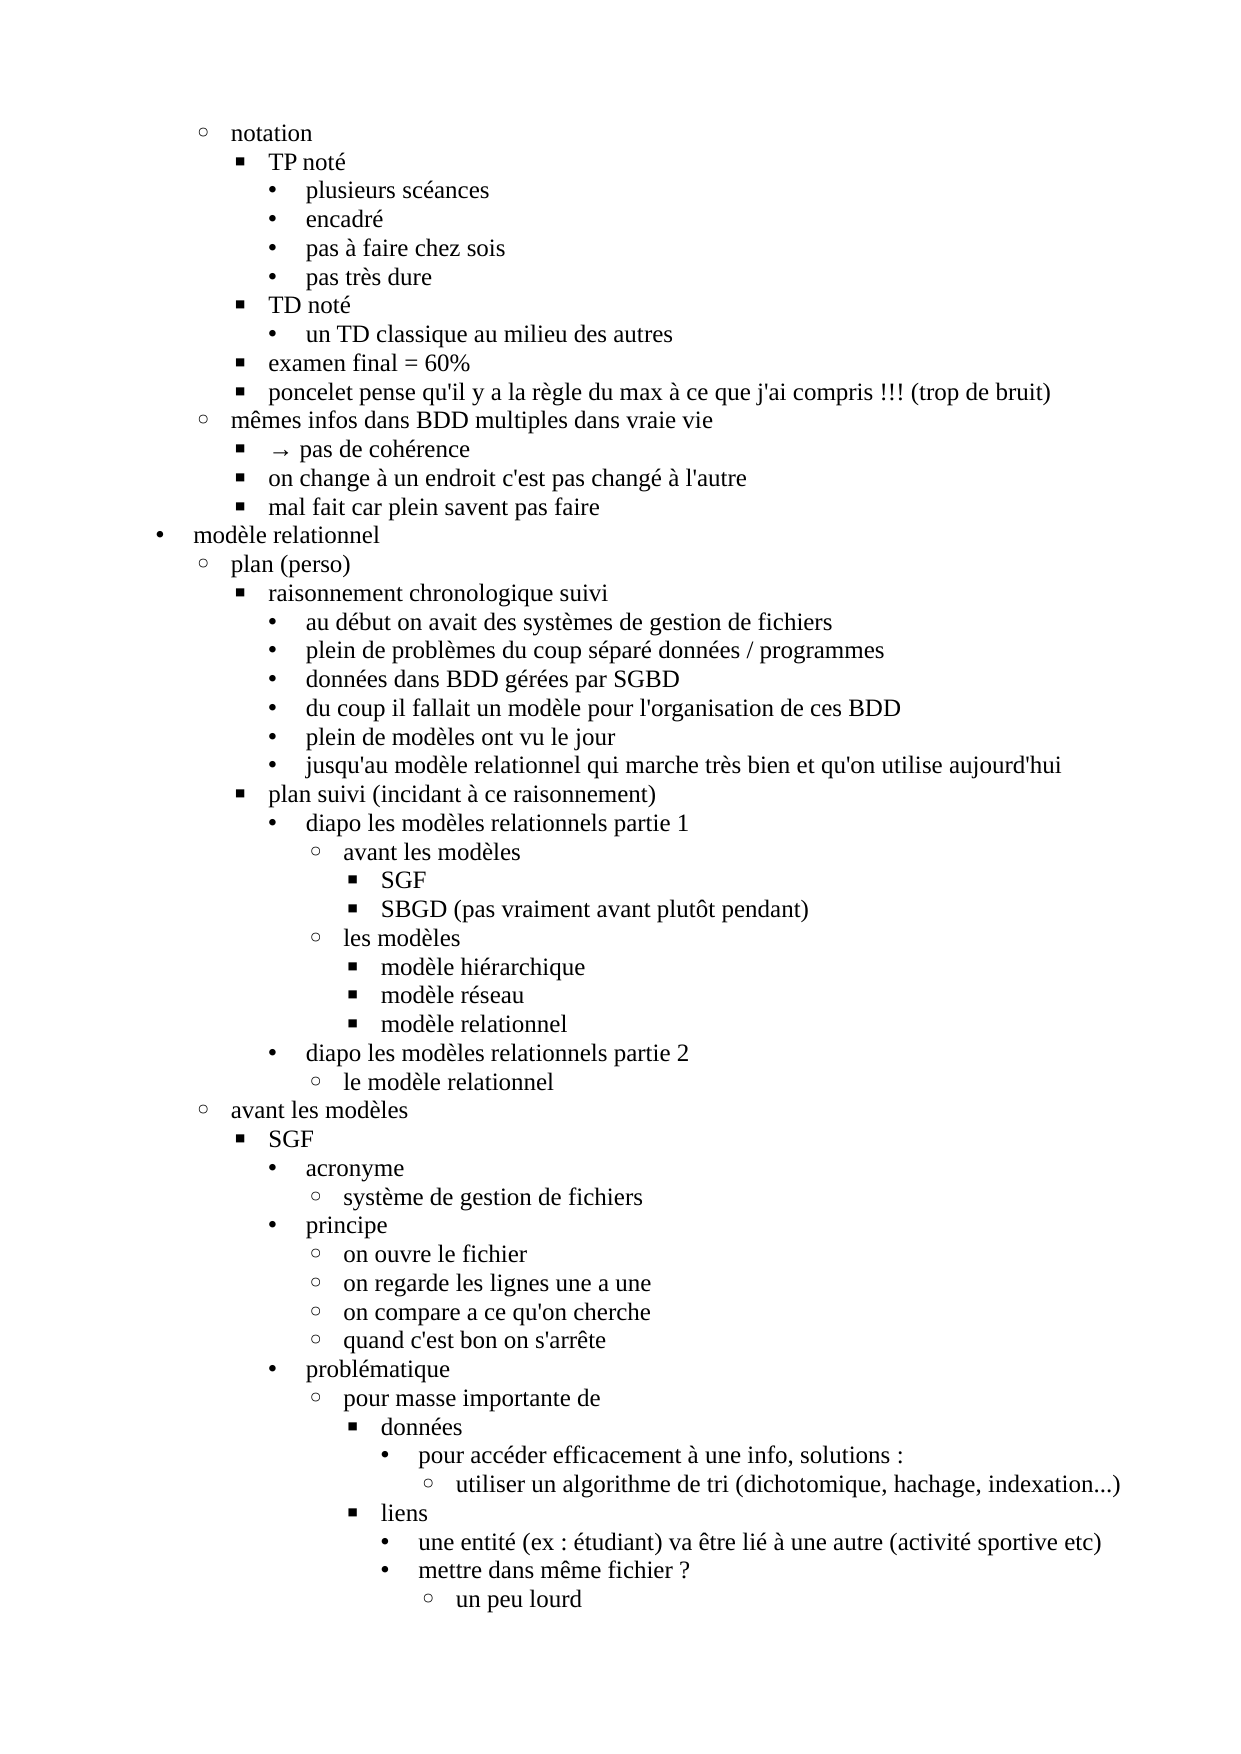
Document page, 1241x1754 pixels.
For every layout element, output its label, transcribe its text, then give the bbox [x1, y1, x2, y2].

list acronyme [268, 1153, 1122, 1182]
list plan suivi (incidant à ce raisonnement) [231, 779, 1122, 808]
list SGF [231, 1124, 1122, 1153]
list liens [343, 1498, 1122, 1527]
list pas très dure [268, 262, 1122, 291]
list on ouvre le fichier [306, 1239, 1122, 1268]
list données [343, 1412, 1122, 1441]
list poncelet pense qu'il y a la règle du max à ce que j'ai compris !!! (trop de bruit) [231, 377, 1122, 406]
list TP noté [231, 147, 1122, 176]
list SGF [343, 866, 1122, 894]
list principe [268, 1211, 1122, 1239]
list quand c'est bon on s'arrête [306, 1326, 1122, 1354]
list modèle hiérarchique [343, 952, 1122, 981]
list plusieurs scéances [268, 176, 1122, 204]
list raisonnement chronologique suivi [231, 578, 1122, 607]
list pas à faire chez sois [268, 233, 1122, 262]
list plan (perso) [193, 549, 1122, 578]
list modèle relationnel [156, 521, 1122, 549]
list pour accéder efficacement à une info, solutions : [381, 1441, 1122, 1469]
list on compare a ce qu'on cherche [306, 1297, 1122, 1326]
list un peu lourd [418, 1584, 1122, 1613]
list diapo les modèles relationnels partie 2 [268, 1038, 1122, 1067]
list mêmes infos dans BDD multiples dans vraie vie [193, 406, 1122, 434]
list examen final = 60% [231, 348, 1122, 377]
list au début on avait des systèmes de gestion de fichiers [268, 607, 1122, 636]
list → pas de cohérence [231, 434, 1122, 463]
list pour masse importante de [306, 1383, 1122, 1412]
list TD noté [231, 291, 1122, 319]
list avant les modèles [193, 1096, 1122, 1124]
list modèle réseau [343, 981, 1122, 1009]
list utiliser un algorithme de tri (dichotomique, hachage, indexation...) [418, 1469, 1122, 1498]
list plein de problèmes du coup séparé données / programmes [268, 636, 1122, 664]
list plein de modèles ont vu le jour [268, 722, 1122, 751]
list un TD classique au milieu des autres [268, 319, 1122, 348]
list mal fait car plein savent pas faire [231, 492, 1122, 521]
list du coup il fallait un modèle pour l'organisation de ces BDD [268, 693, 1122, 722]
list le modèle relationnel [306, 1067, 1122, 1096]
list diapo les modèles relationnels partie 1 [268, 808, 1122, 837]
list les modèles [306, 923, 1122, 952]
list mettre dans même fichier ? [381, 1556, 1122, 1584]
list notation [193, 118, 1122, 147]
list on regarde les lignes une a une [306, 1268, 1122, 1297]
list système de gestion de fichiers [306, 1182, 1122, 1211]
list jusqu'au modèle relationnel qui marche très bien et qu'on utilise aujourd'hui [268, 751, 1122, 779]
list on change à un endroit c'est pas changé à l'autre [231, 463, 1122, 492]
list encadré [268, 204, 1122, 233]
list une entité (ex : étudiant) va être lié à une autre (activité sportive etc) [381, 1527, 1122, 1556]
list modèle relationnel [343, 1009, 1122, 1038]
list données dans BDD gérées par SGBD [268, 664, 1122, 693]
list SBGD (pas vraiment avant plutôt pendant) [343, 894, 1122, 923]
list avant les modèles [306, 837, 1122, 866]
list problématique [268, 1354, 1122, 1383]
